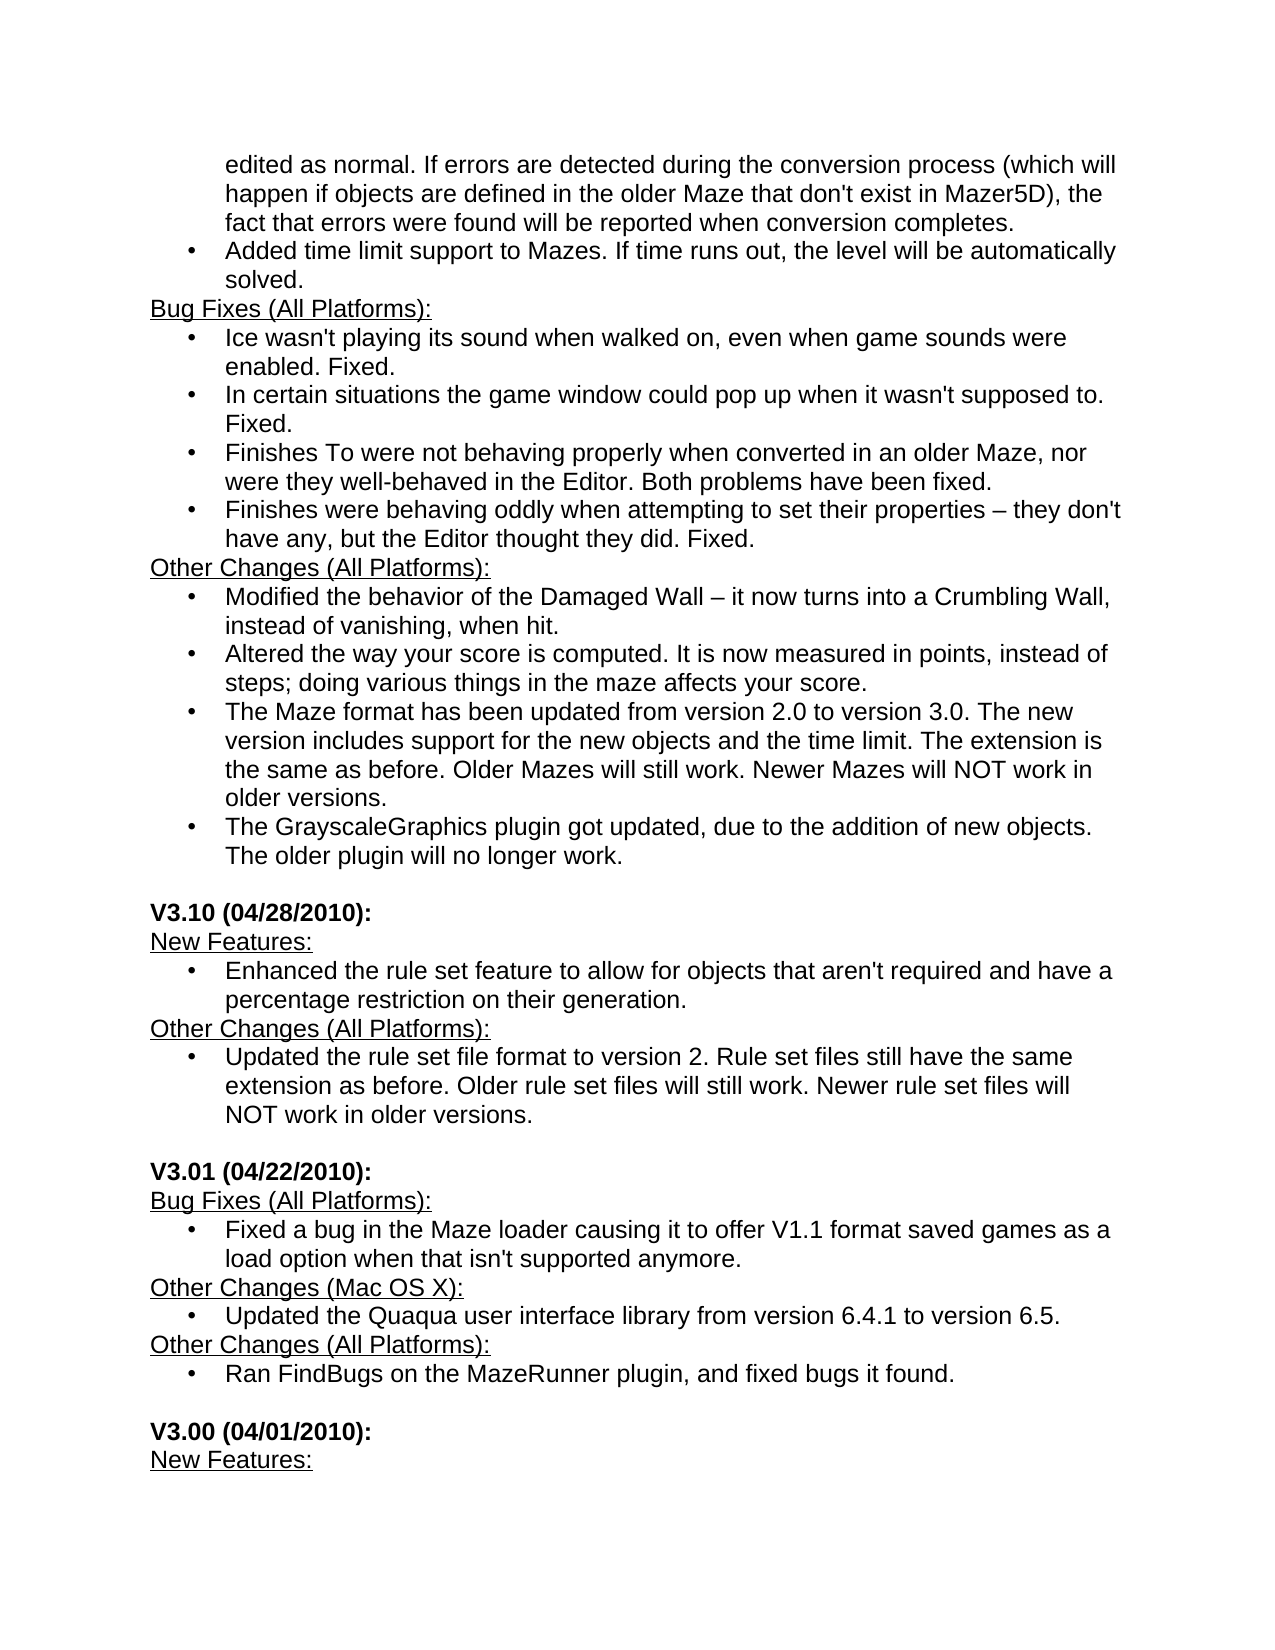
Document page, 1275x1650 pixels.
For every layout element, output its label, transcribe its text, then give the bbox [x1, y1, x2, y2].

list Added time limit support to Mazes. If time runs out, the level will be automatically solved. [187, 236, 1125, 294]
text V3.01 (04/22/2010): [150, 1157, 1125, 1186]
list Updated the rule set file format to version 2. Rule set files still have the same extension as before. Older rule set files will still work. Newer rule set files will NOT work in older versions. [187, 1042, 1125, 1129]
text Bug Fixes (All Platforms): [150, 294, 1125, 323]
text New Features: [150, 1445, 1125, 1474]
list Altered the way your score is computed. It is now measured in points, instead of steps; doing various things in the maze affects your score. [187, 639, 1125, 697]
list The GrayscaleGraphics plugin got updated, due to the addition of new objects. The older plugin will no longer work. [187, 812, 1125, 870]
list Finishes were behaving oddly when attempting to set their properties – they don't have any, but the Editor thought they did. Fixed. [187, 495, 1125, 553]
list The Maze format has been updated from version 2.0 to version 3.0. The new version includes support for the new objects and the time limit. The extension is the same as before. Older Mazes will still work. Newer Mazes will NOT work in older versions. [187, 697, 1125, 812]
list Ice wasn't playing its sound when walked on, even when game sounds were enabled. Fixed. [187, 323, 1125, 380]
list Fixed a bug in the Maze loader causing it to offer V1.1 format saved games as a load option when that isn't supported anymore. [187, 1215, 1125, 1272]
text Other Changes (All Platforms): [150, 1013, 1125, 1042]
list Finishes To were not behaving properly when converted in an older Maze, nor were they well-behaved in the Editor. Both problems have been fixed. [187, 438, 1125, 495]
list Updated the Quaqua user interface library from version 6.4.1 to version 6.5. [187, 1301, 1125, 1330]
list Ran FindBugs on the MazeRunner plugin, and fixed bugs it found. [187, 1359, 1125, 1388]
list Enhanced the rule set feature to allow for objects that aren't required and have a percentage restriction on their generation. [187, 956, 1125, 1013]
text Other Changes (Mac OS X): [150, 1272, 1125, 1301]
list Modified the behavior of the Damaged Wall – it now turns into a Crumbling Wall, instead of vanishing, when hit. [187, 582, 1125, 639]
list edited as normal. If errors are detected during the conversion process (which will happen if objects are defined in the older Maze that don't exist in Mazer5D), the fact that errors were found will be reported when conversion completes. [187, 150, 1125, 236]
text New Features: [150, 927, 1125, 956]
text V3.00 (04/01/2010): [150, 1416, 1125, 1445]
list In certain situations the game window could pop up when it wasn't supposed to. Fixed. [187, 380, 1125, 438]
text Other Changes (All Platforms): [150, 1330, 1125, 1359]
text V3.10 (04/28/2010): [150, 898, 1125, 927]
text Bug Fixes (All Platforms): [150, 1186, 1125, 1215]
text Other Changes (All Platforms): [150, 553, 1125, 582]
